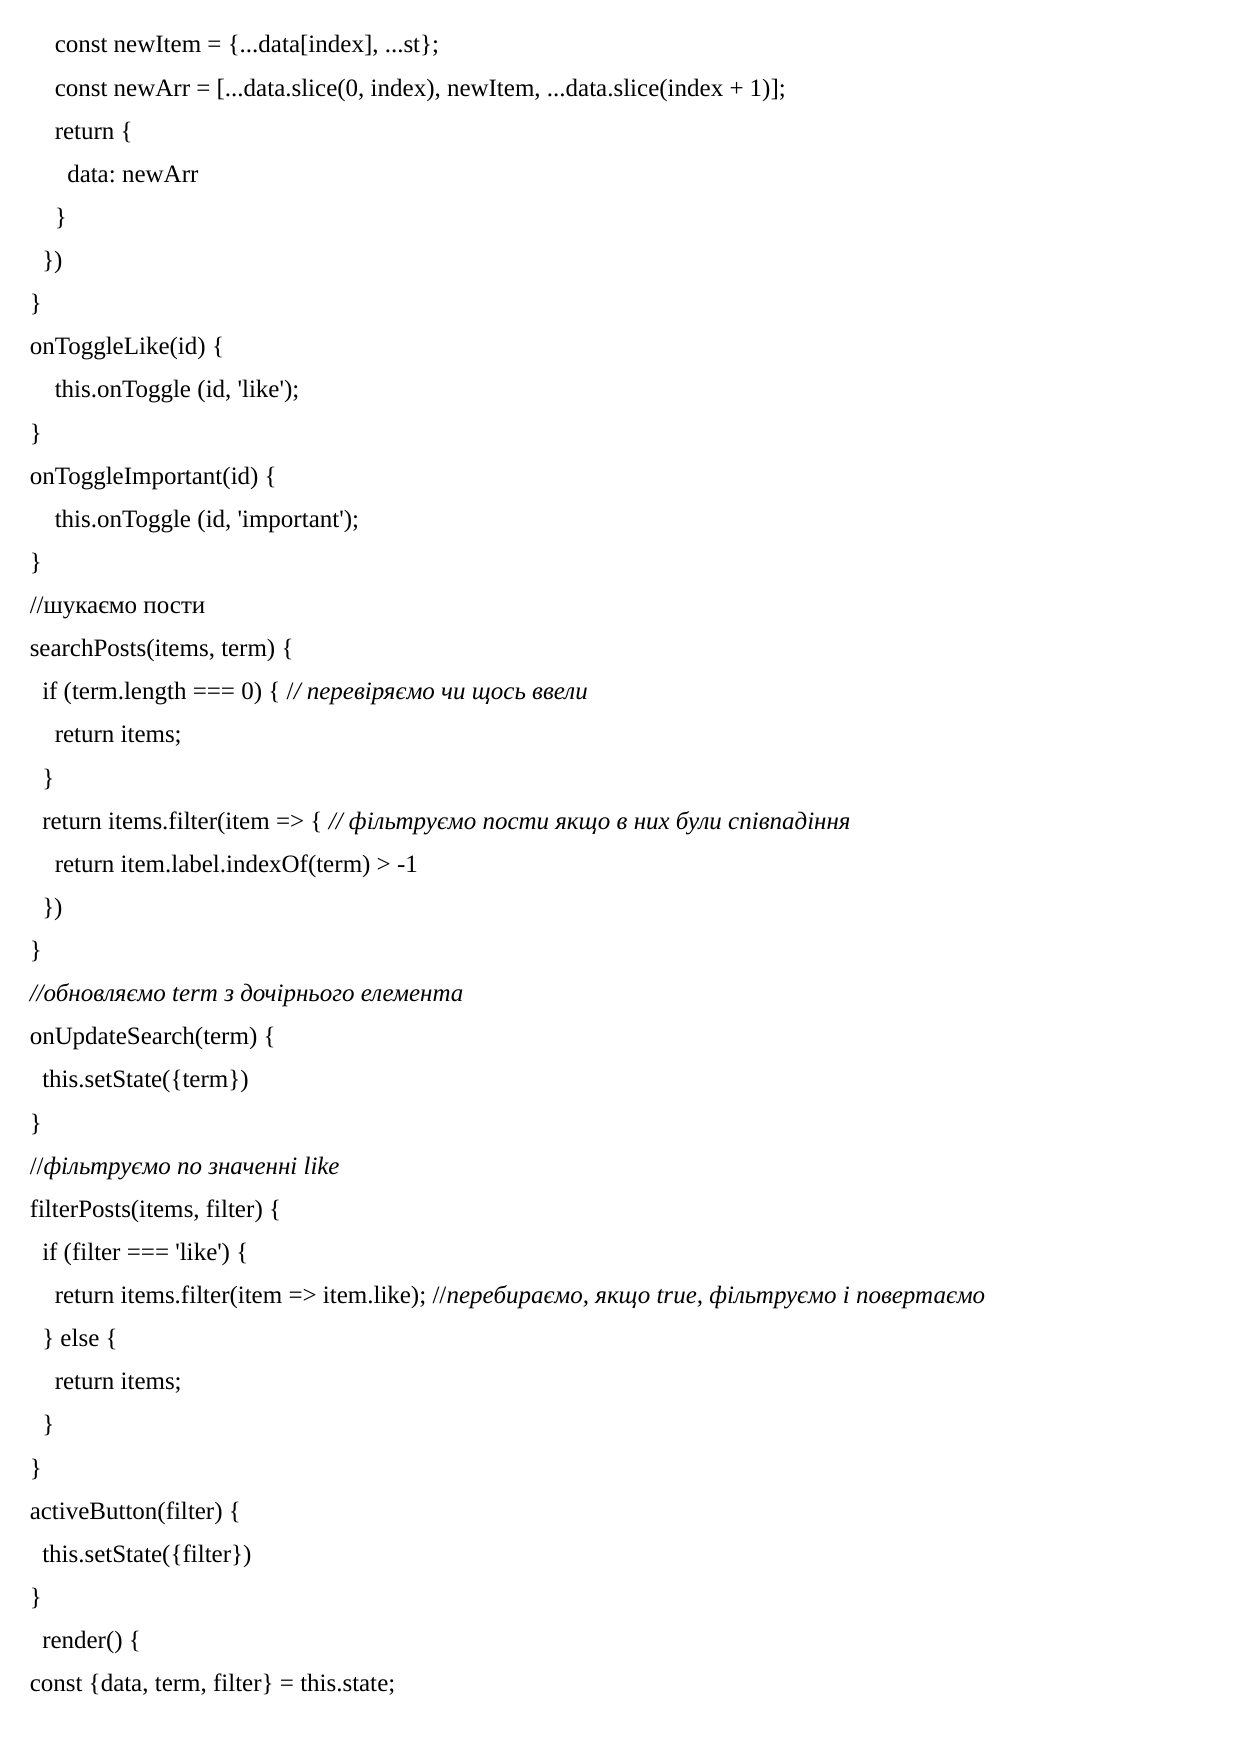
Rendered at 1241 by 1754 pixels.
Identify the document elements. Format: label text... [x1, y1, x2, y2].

text const newItem = {...data[index], ...st}; [29, 29, 1211, 58]
text } [29, 547, 1211, 576]
text } [29, 288, 1211, 317]
text return items; [29, 1366, 1211, 1395]
text if (filter === 'like') { [29, 1237, 1211, 1266]
text //шукаємо пости [29, 590, 1211, 619]
text //фільтруємо по значенні like [29, 1151, 1211, 1179]
text } [29, 1409, 1211, 1438]
text return items; [29, 719, 1211, 748]
text } else { [29, 1323, 1211, 1352]
text const newArr = [...data.slice(0, index), newItem, ...data.slice(index + 1)]; [29, 73, 1211, 101]
text this.setState({filter}) [29, 1539, 1211, 1568]
text }) [29, 892, 1211, 921]
text return items.filter(item => { // фільтруємо пости якщо в них були співпадіння [29, 806, 1211, 834]
text this.onToggle (id, 'like'); [29, 374, 1211, 403]
text } [29, 418, 1211, 446]
text this.setState({term}) [29, 1064, 1211, 1093]
text } [29, 1108, 1211, 1136]
text }) [29, 245, 1211, 274]
text const {data, term, filter} = this.state; [29, 1668, 1211, 1697]
text //обновляємо term з дочірнього елемента [29, 978, 1211, 1007]
text if (term.length === 0) { // перевіряємо чи щось ввели [29, 676, 1211, 705]
text onToggleLike(id) { [29, 331, 1211, 360]
text onUpdateSearch(term) { [29, 1021, 1211, 1050]
text filterPosts(items, filter) { [29, 1194, 1211, 1223]
text onToggleImportant(id) { [29, 461, 1211, 489]
text } [29, 202, 1211, 231]
text searchPosts(items, term) { [29, 633, 1211, 662]
text return { [29, 116, 1211, 144]
text return item.label.indexOf(term) > -1 [29, 849, 1211, 878]
text activeButton(filter) { [29, 1496, 1211, 1524]
text this.onToggle (id, 'important'); [29, 504, 1211, 533]
text render() { [29, 1625, 1211, 1654]
text return items.filter(item => item.like); //перебираємо, якщо true, фільтруємо і повертаємо [29, 1280, 1211, 1309]
text } [29, 1582, 1211, 1611]
text } [29, 763, 1211, 791]
text data: newArr [29, 159, 1211, 188]
text } [29, 935, 1211, 964]
text } [29, 1453, 1211, 1481]
